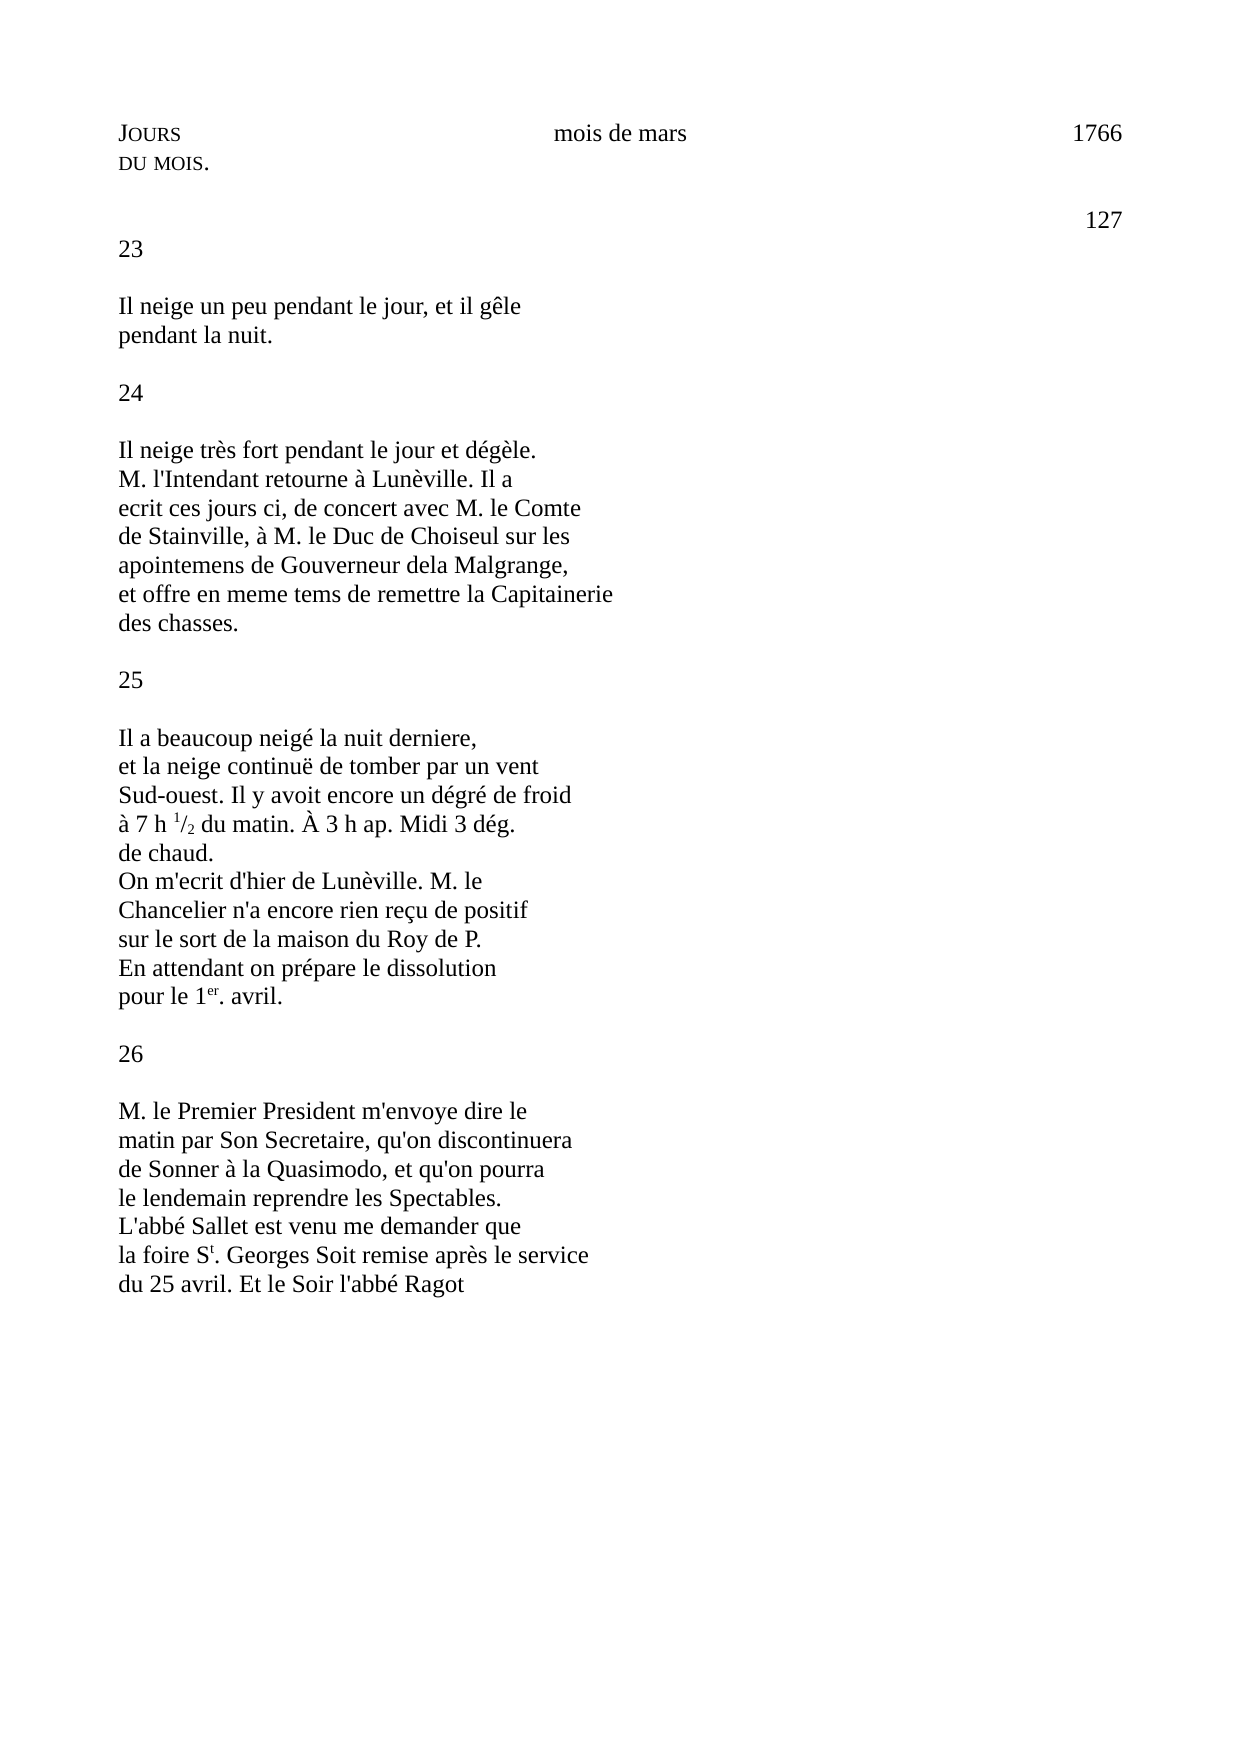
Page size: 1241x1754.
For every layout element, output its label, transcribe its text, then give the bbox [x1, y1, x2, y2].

text L'abbé Sallet est venu me demander que la foire St. Georges Soit remise après le service du 25 avril. Et le Soir l'abbé Ragot [118, 1211, 1122, 1298]
text 26 M. le Premier President m'envoye dire le matin par Son Secretaire, qu'on discontinuera de Sonner à la Quasimodo, et qu'on pourra le lendemain reprendre les Spectables. [118, 1039, 1122, 1211]
text 24 Il neige très fort pendant le jour et dégèle. M. l'Intendant retourne à Lunèville. Il a ecrit ces jours ci, de concert avec M. le Comte de Stainville, à M. le Duc de Choiseul sur les apointemens de Gouverneur dela Malgrange, et offre en meme tems de remettre la Capitainerie des chasses. [118, 378, 1122, 636]
text On m'ecrit d'hier de Lunèville. M. le Chancelier n'a encore rien reçu de positif sur le sort de la maison du Roy de P. En attendant on prépare le dissolution pour le 1er. avril. [118, 866, 1122, 1010]
text 127 [118, 205, 1122, 234]
text 25 Il a beaucoup neigé la nuit derniere, et la neige continuë de tomber par un vent Sud-ouest. Il y avoit encore un dégré de froid à 7 h 1/2 du matin. À 3 h ap. Midi 3 dég. de chaud. [118, 665, 1122, 866]
text 23 Il neige un peu pendant le jour, et il gêle pendant la nuit. [118, 234, 1122, 349]
